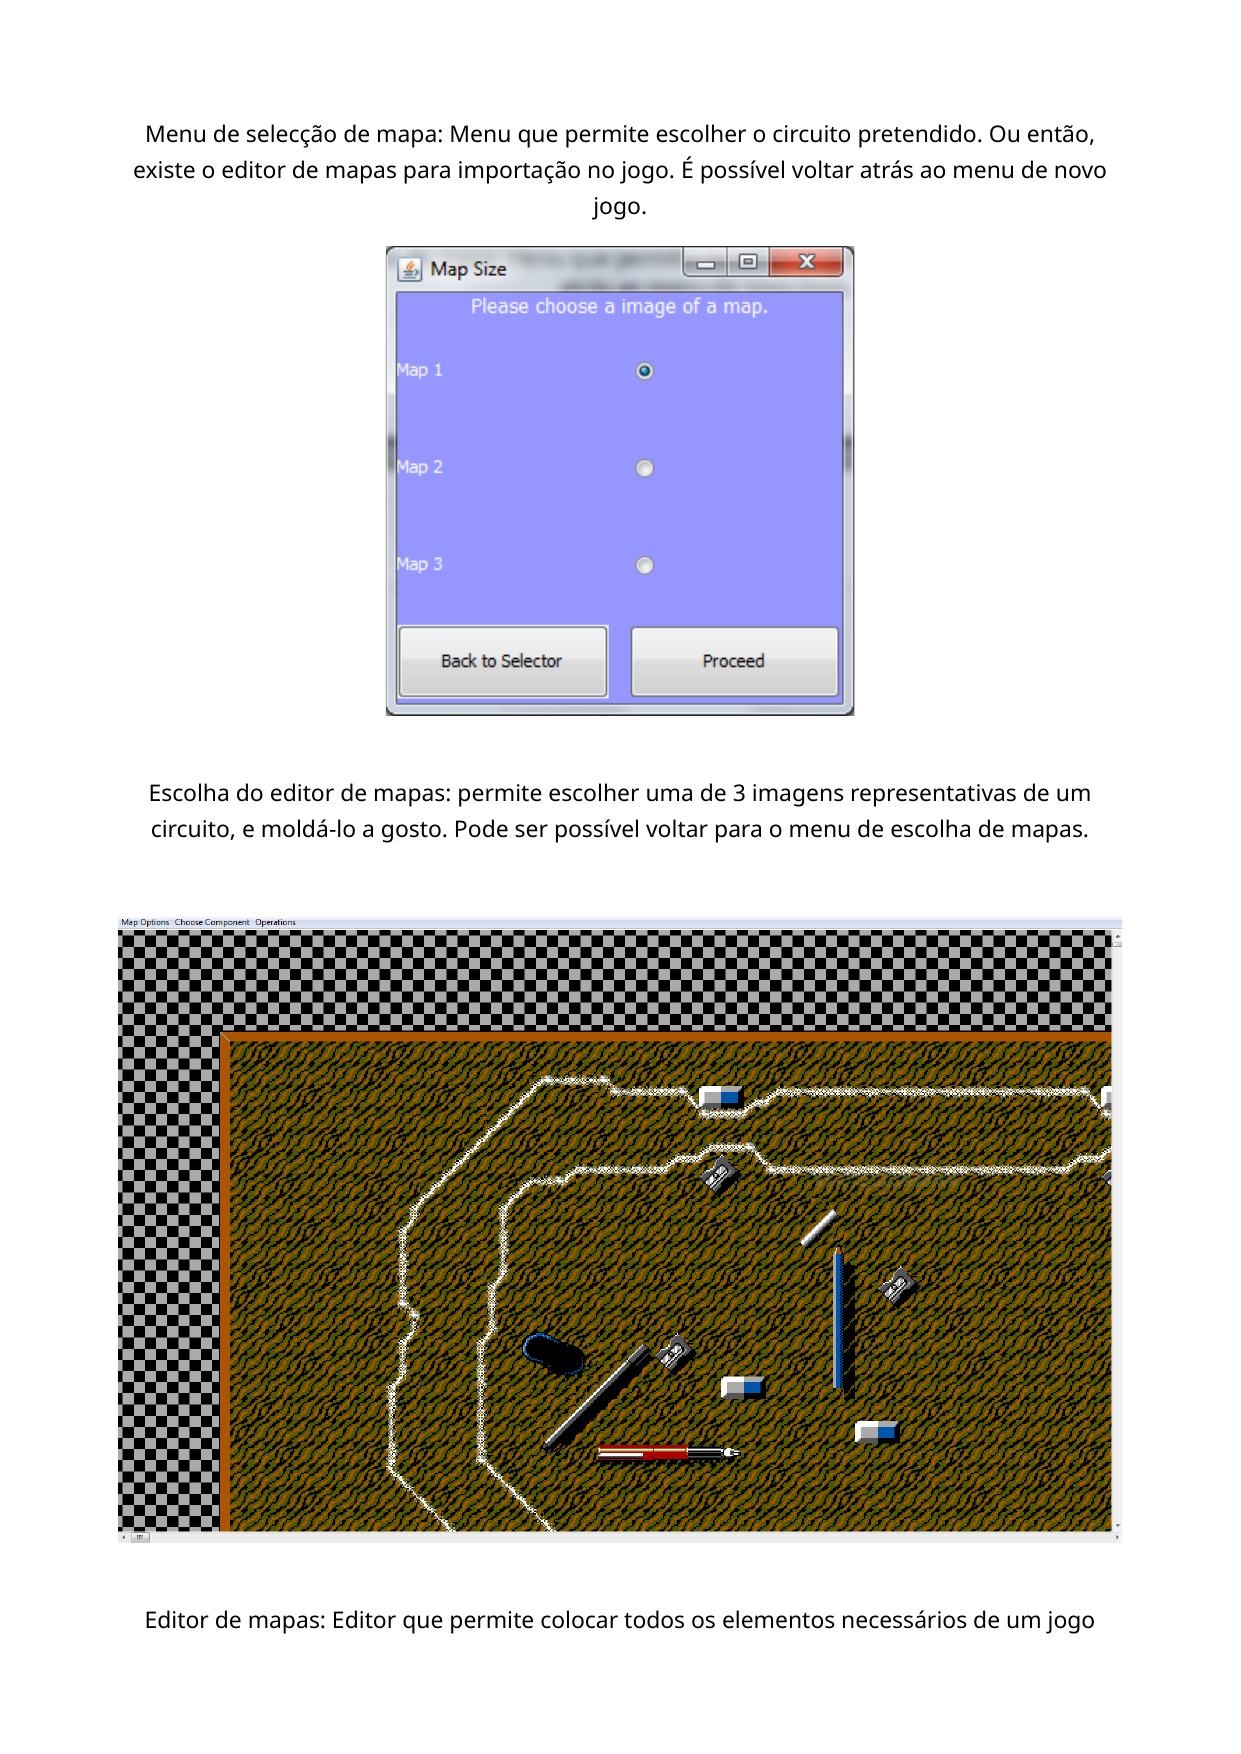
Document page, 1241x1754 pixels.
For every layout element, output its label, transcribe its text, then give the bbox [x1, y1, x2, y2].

text Editor de mapas: Editor que permite colocar todos os elementos necessários de um jogo [118, 1604, 1122, 1636]
text Escolha do editor de mapas: permite escolher uma de 3 imagens representativas de um circuito, e moldá-lo a gosto. Pode ser possível voltar para o menu de escolha de mapas. [118, 777, 1122, 844]
text Menu de selecção de mapa: Menu que permite escolher o circuito pretendido. Ou então, existe o editor de mapas para importação no jogo. É possível voltar atrás ao menu de novo jogo. [118, 118, 1122, 221]
picture [385, 246, 855, 716]
picture [118, 915, 1123, 1543]
